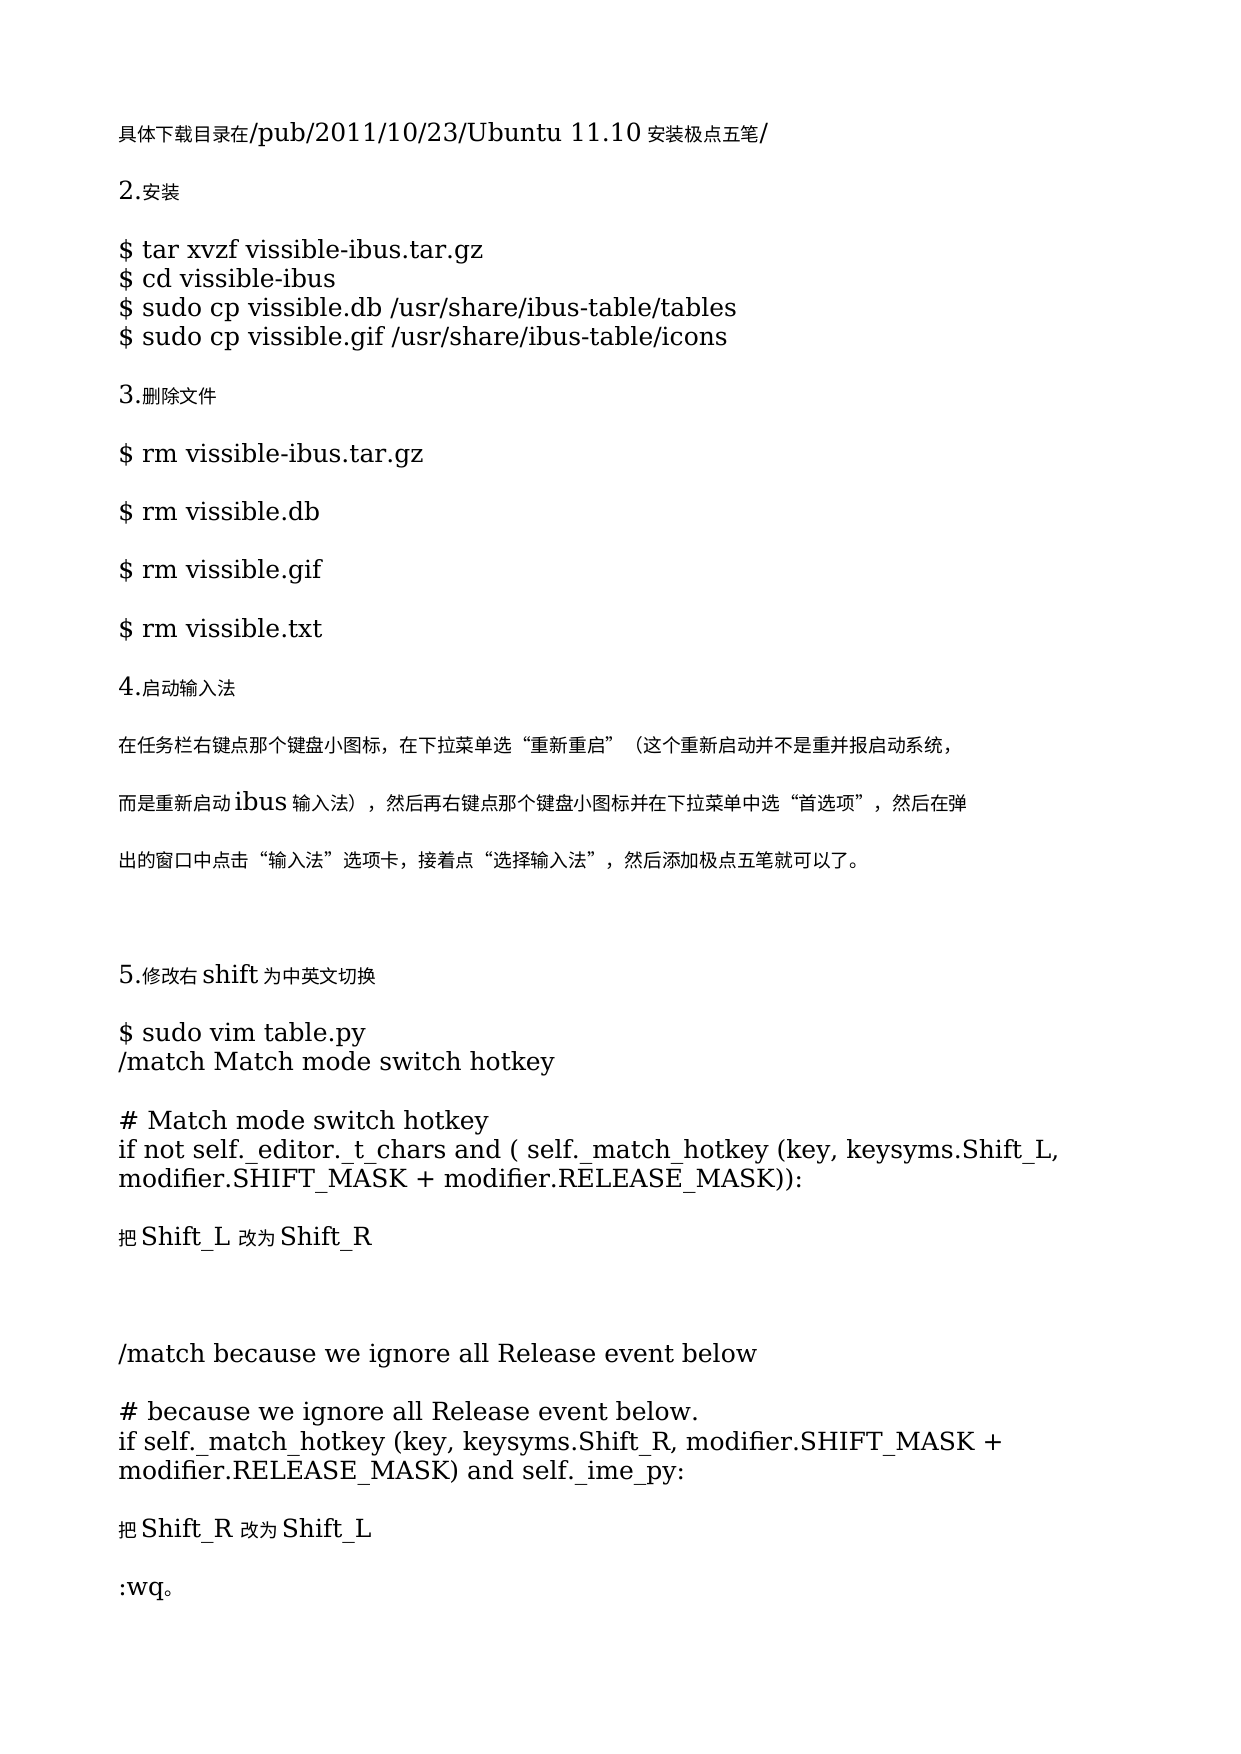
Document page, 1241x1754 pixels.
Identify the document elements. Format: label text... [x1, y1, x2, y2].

text 具体下载目录在/pub/2011/10/23/Ubuntu 11.10安装极点五笔/ 2.安装 $ tar xvzf vissible-ibus.tar.gz $ cd vissible-ibus $ sudo cp vissible.db /usr/share/ibus-table/tables $ sudo cp vissible.gif /usr/share/ibus-table/icons 3.删除文件 $ rm vissible-ibus.tar.gz $ rm vissible.db $ rm vissible.gif $ rm vissible.txt 4.启动输入法 在任务栏右键点那个键盘小图标，在下拉菜单选“重新重启”（这个重新启动并不是重并报启动系统， 而是重新启动ibus输入法），然后再右键点那个键盘小图标并在下拉菜单中选“首选项”，然后在弹 出的窗口中点击“输入法”选项卡，接着点“选择输入法”，然后添加极点五笔就可以了。 5.修改右shift为中英文切换 $ sudo vim table.py /match Match mode switch hotkey # Match mode switch hotkey if not self._editor._t_chars and ( self._match_hotkey (key, keysyms.Shift_L, modifier.SHIFT_MASK + modifier.RELEASE_MASK)): 把Shift_L 改为Shift_R /match because we ignore all Release event below # because we ignore all Release event below. if self._match_hotkey (key, keysyms.Shift_R, modifier.SHIFT_MASK + modifier.RELEASE_MASK) and self._ime_py: 把Shift_R 改为Shift_L :wq。 [118, 118, 1122, 1602]
